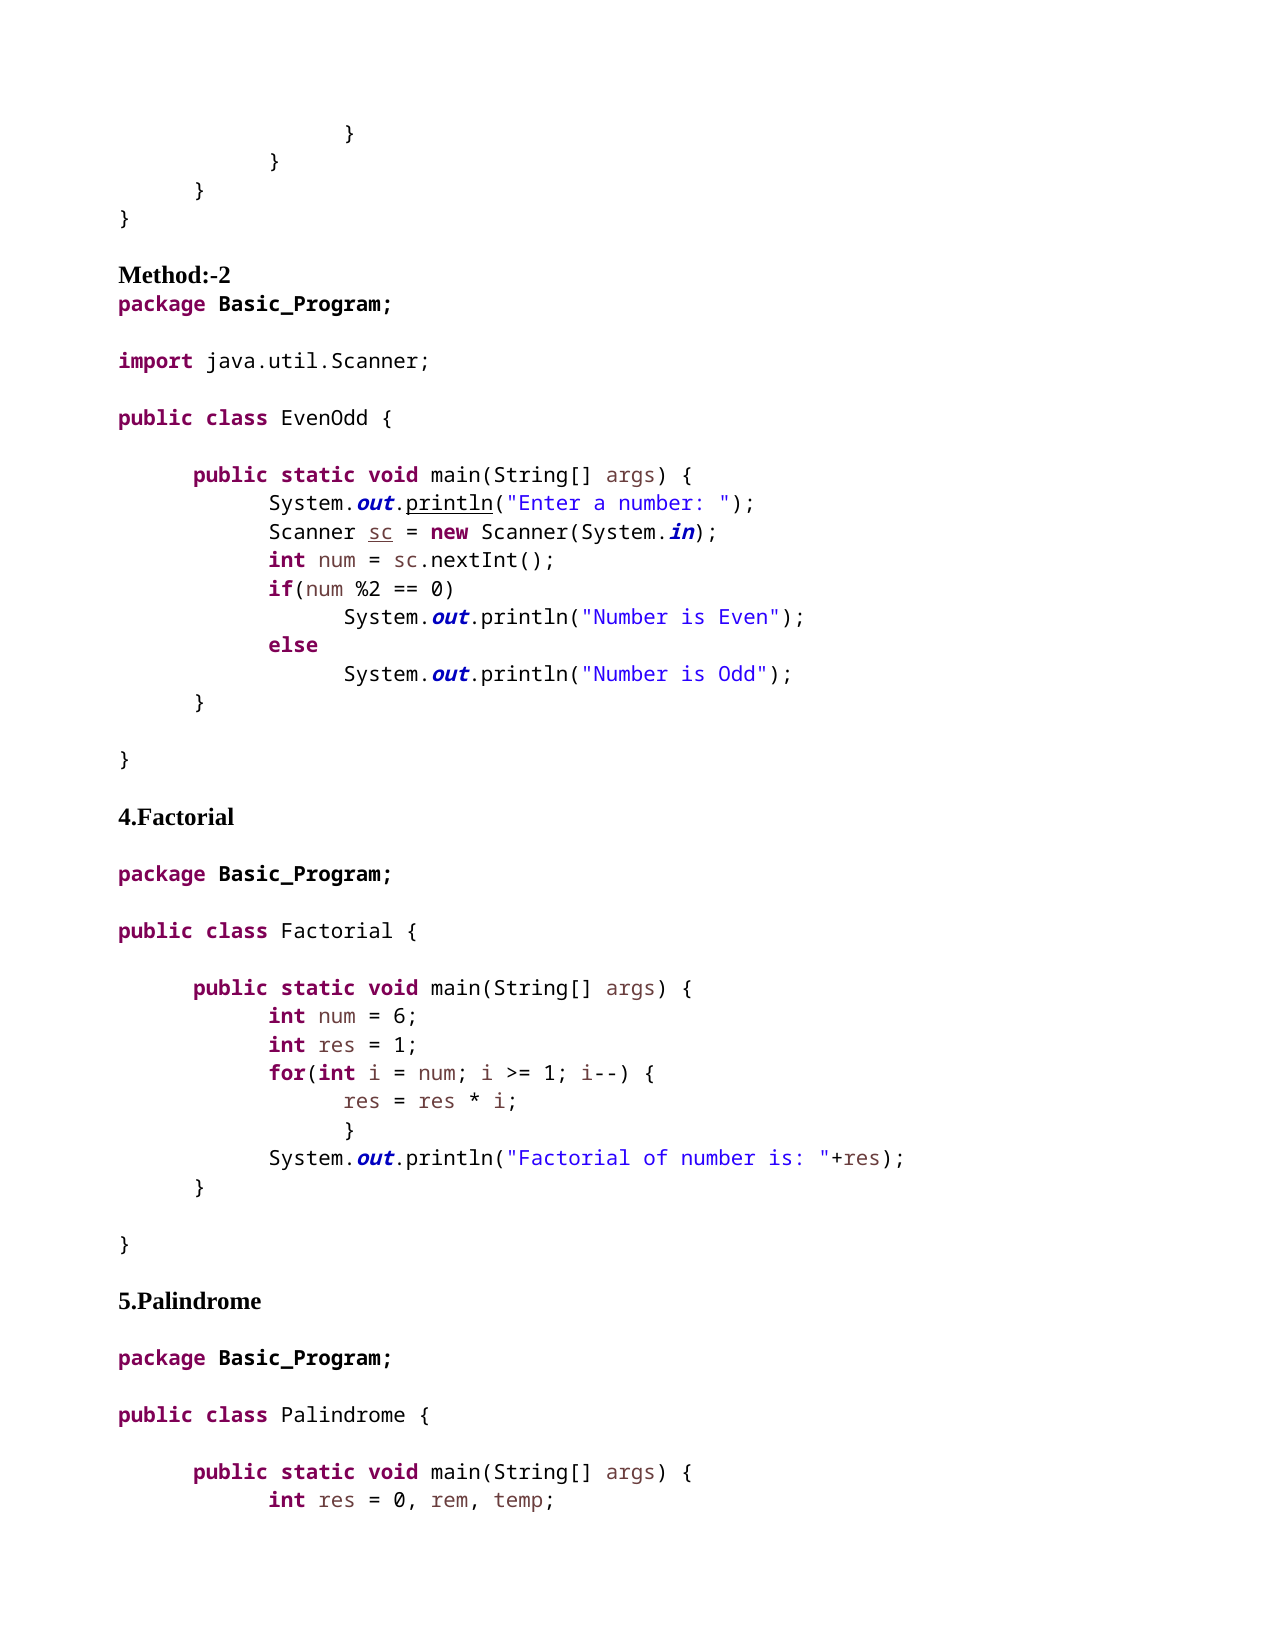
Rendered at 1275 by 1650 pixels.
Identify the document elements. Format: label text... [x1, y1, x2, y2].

text } [118, 203, 1157, 232]
text System.out.println("Number is Odd"); [118, 659, 1157, 687]
text } [118, 147, 1157, 175]
text Method:-2 [118, 261, 1157, 289]
text int res = 0, rem, temp; [118, 1486, 1157, 1514]
text int res = 1; [118, 1030, 1157, 1058]
text } [118, 1172, 1157, 1200]
text } [118, 1229, 1157, 1257]
text } [118, 744, 1157, 773]
text } [118, 175, 1157, 203]
text for(int i = num; i >= 1; i--) { [118, 1058, 1157, 1087]
text } [118, 1115, 1157, 1143]
text System.out.println("Factorial of number is: "+res); [118, 1143, 1157, 1172]
text int num = 6; [118, 1001, 1157, 1030]
text package Basic_Program; [118, 859, 1157, 887]
text if(num %2 == 0) [118, 574, 1157, 602]
text System.out.println("Number is Even"); [118, 602, 1157, 631]
text public static void main(String[] args) { [118, 460, 1157, 488]
text public static void main(String[] args) { [118, 973, 1157, 1001]
text res = res * i; [118, 1087, 1157, 1115]
text else [118, 631, 1157, 659]
text 4.Factorial [118, 802, 1157, 830]
text } [118, 687, 1157, 716]
text System.out.println("Enter a number: "); [118, 488, 1157, 517]
text public class EvenOdd { [118, 403, 1157, 432]
text package Basic_Program; [118, 289, 1157, 318]
text public class Palindrome { [118, 1400, 1157, 1429]
text 5.Palindrome [118, 1286, 1157, 1315]
text public static void main(String[] args) { [118, 1457, 1157, 1486]
text int num = sc.nextInt(); [118, 545, 1157, 574]
text public class Factorial { [118, 916, 1157, 944]
text Scanner sc = new Scanner(System.in); [118, 517, 1157, 545]
text package Basic_Program; [118, 1343, 1157, 1372]
text import java.util.Scanner; [118, 346, 1157, 375]
text } [118, 118, 1157, 147]
